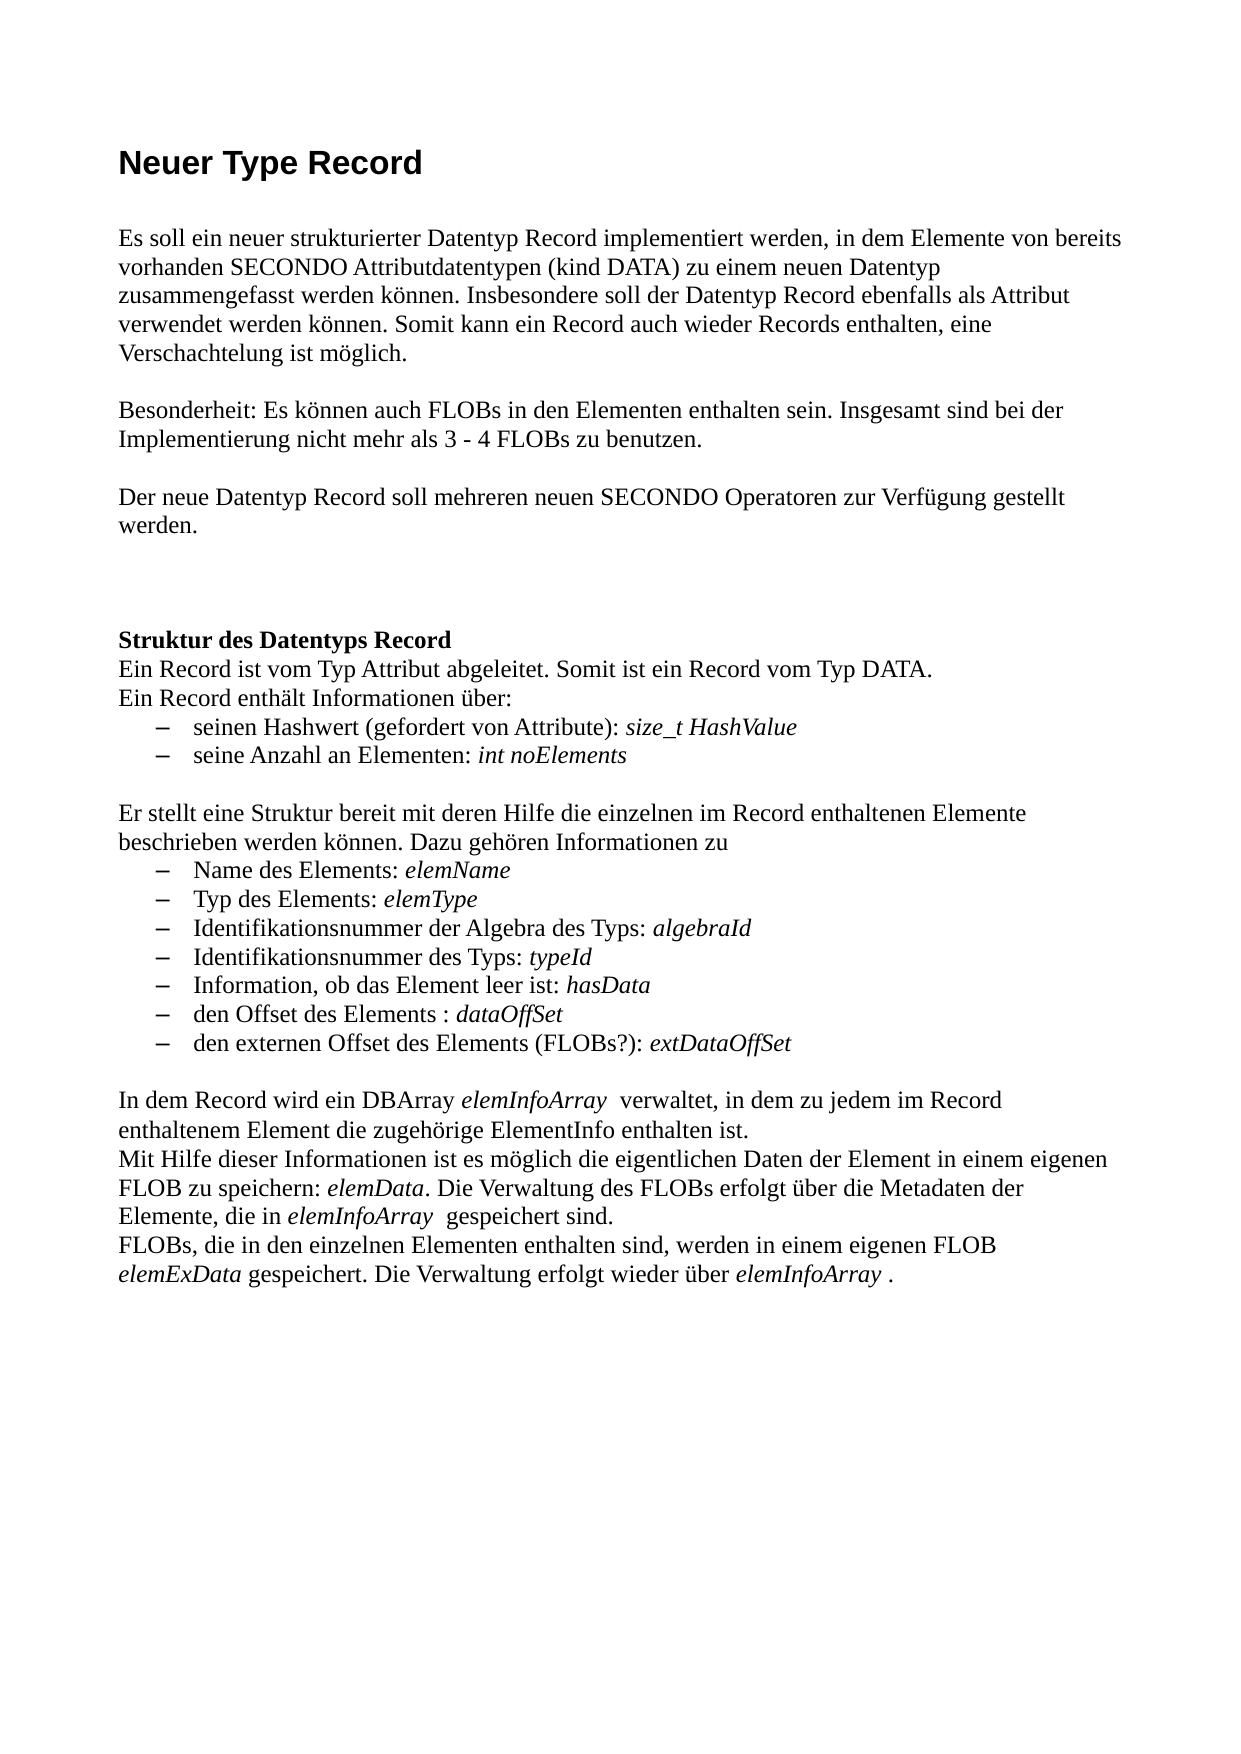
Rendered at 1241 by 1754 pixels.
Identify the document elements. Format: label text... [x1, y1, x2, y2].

text Mit Hilfe dieser Informationen ist es möglich die eigentlichen Daten der Element in einem eigenen FLOB zu speichern: elemData. Die Verwaltung des FLOBs erfolgt über die Metadaten der Elemente, die in elemInfoArray gespeichert sind. [118, 1144, 1122, 1230]
text Ein Record enthält Informationen über: [118, 683, 1122, 712]
list Typ des Elements: elemType [156, 884, 1122, 913]
list den Offset des Elements : dataOffSet [156, 999, 1122, 1028]
text Struktur des Datentyps Record [118, 626, 1122, 654]
subtitle Neuer Type Record [118, 143, 1122, 182]
list Identifikationsnummer des Typs: typeId [156, 942, 1122, 971]
list Information, ob das Element leer ist: hasData [156, 971, 1122, 999]
list seinen Hashwert (gefordert von Attribute): size_t HashValue [156, 712, 1122, 741]
list den externen Offset des Elements (FLOBs?): extDataOffSet [156, 1028, 1122, 1057]
text Ein Record ist vom Typ Attribut abgeleitet. Somit ist ein Record vom Typ DATA. [118, 654, 1122, 683]
text In dem Record wird ein DBArray elemInfoArray verwaltet, in dem zu jedem im Record enthaltenem Element die zugehörige ElementInfo enthalten ist. [118, 1086, 1122, 1144]
text FLOBs, die in den einzelnen Elementen enthalten sind, werden in einem eigenen FLOB elemExData gespeichert. Die Verwaltung erfolgt wieder über elemInfoArray . [118, 1230, 1122, 1288]
text Besonderheit: Es können auch FLOBs in den Elementen enthalten sein. Insgesamt sind bei der Implementierung nicht mehr als 3 - 4 FLOBs zu benutzen. [118, 396, 1122, 453]
list Name des Elements: elemName [156, 856, 1122, 884]
text Der neue Datentyp Record soll mehreren neuen SECONDO Operatoren zur Verfügung gestellt werden. [118, 482, 1122, 539]
text Es soll ein neuer strukturierter Datentyp Record implementiert werden, in dem Elemente von bereits vorhanden SECONDO Attributdatentypen (kind DATA) zu einem neuen Datentyp zusammengefasst werden können. Insbesondere soll der Datentyp Record ebenfalls als Attribut verwendet werden können. Somit kann ein Record auch wieder Records enthalten, eine Verschachtelung ist möglich. [118, 223, 1122, 367]
text Er stellt eine Struktur bereit mit deren Hilfe die einzelnen im Record enthaltenen Elemente beschrieben werden können. Dazu gehören Informationen zu [118, 798, 1122, 856]
list seine Anzahl an Elementen: int noElements [156, 741, 1122, 769]
list Identifikationsnummer der Algebra des Typs: algebraId [156, 913, 1122, 942]
